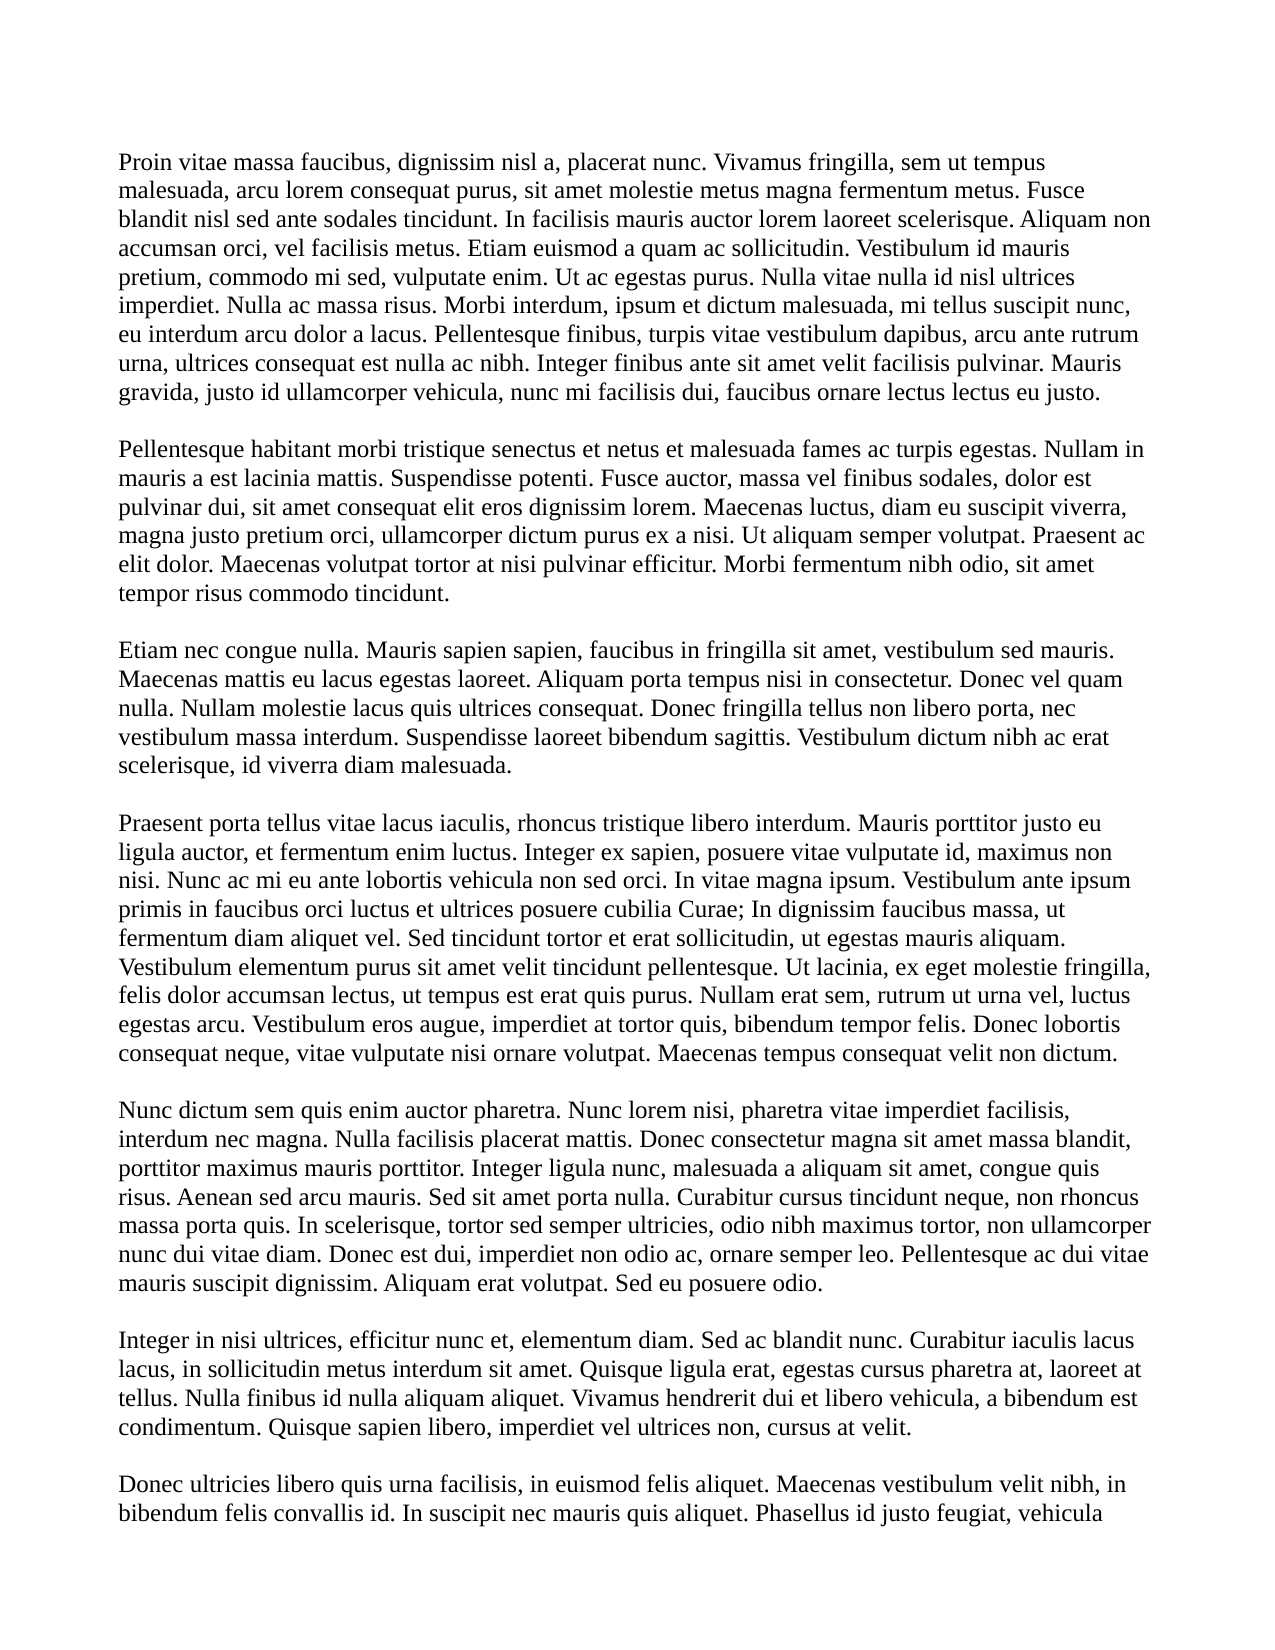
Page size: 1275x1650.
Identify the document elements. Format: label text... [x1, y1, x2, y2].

text Proin vitae massa faucibus, dignissim nisl a, placerat nunc. Vivamus fringilla, sem ut tempus malesuada, arcu lorem consequat purus, sit amet molestie metus magna fermentum metus. Fusce blandit nisl sed ante sodales tincidunt. In facilisis mauris auctor lorem laoreet scelerisque. Aliquam non accumsan orci, vel facilisis metus. Etiam euismod a quam ac sollicitudin. Vestibulum id mauris pretium, commodo mi sed, vulputate enim. Ut ac egestas purus. Nulla vitae nulla id nisl ultrices imperdiet. Nulla ac massa risus. Morbi interdum, ipsum et dictum malesuada, mi tellus suscipit nunc, eu interdum arcu dolor a lacus. Pellentesque finibus, turpis vitae vestibulum dapibus, arcu ante rutrum urna, ultrices consequat est nulla ac nibh. Integer finibus ante sit amet velit facilisis pulvinar. Mauris gravida, justo id ullamcorper vehicula, nunc mi facilisis dui, faucibus ornare lectus lectus eu justo. [118, 147, 1157, 406]
text Nunc dictum sem quis enim auctor pharetra. Nunc lorem nisi, pharetra vitae imperdiet facilisis, interdum nec magna. Nulla facilisis placerat mattis. Donec consectetur magna sit amet massa blandit, porttitor maximus mauris porttitor. Integer ligula nunc, malesuada a aliquam sit amet, congue quis risus. Aenean sed arcu mauris. Sed sit amet porta nulla. Curabitur cursus tincidunt neque, non rhoncus massa porta quis. In scelerisque, tortor sed semper ultricies, odio nibh maximus tortor, non ullamcorper nunc dui vitae diam. Donec est dui, imperdiet non odio ac, ornare semper leo. Pellentesque ac dui vitae mauris suscipit dignissim. Aliquam erat volutpat. Sed eu posuere odio. [118, 1096, 1157, 1297]
text Etiam nec congue nulla. Mauris sapien sapien, faucibus in fringilla sit amet, vestibulum sed mauris. Maecenas mattis eu lacus egestas laoreet. Aliquam porta tempus nisi in consectetur. Donec vel quam nulla. Nullam molestie lacus quis ultrices consequat. Donec fringilla tellus non libero porta, nec vestibulum massa interdum. Suspendisse laoreet bibendum sagittis. Vestibulum dictum nibh ac erat scelerisque, id viverra diam malesuada. [118, 636, 1157, 779]
text Integer in nisi ultrices, efficitur nunc et, elementum diam. Sed ac blandit nunc. Curabitur iaculis lacus lacus, in sollicitudin metus interdum sit amet. Quisque ligula erat, egestas cursus pharetra at, laoreet at tellus. Nulla finibus id nulla aliquam aliquet. Vivamus hendrerit dui et libero vehicula, a bibendum est condimentum. Quisque sapien libero, imperdiet vel ultrices non, cursus at velit. [118, 1326, 1157, 1441]
text Donec ultricies libero quis urna facilisis, in euismod felis aliquet. Maecenas vestibulum velit nibh, in bibendum felis convallis id. In suscipit nec mauris quis aliquet. Phasellus id justo feugiat, vehicula [118, 1469, 1157, 1527]
text Praesent porta tellus vitae lacus iaculis, rhoncus tristique libero interdum. Mauris porttitor justo eu ligula auctor, et fermentum enim luctus. Integer ex sapien, posuere vitae vulputate id, maximus non nisi. Nunc ac mi eu ante lobortis vehicula non sed orci. In vitae magna ipsum. Vestibulum ante ipsum primis in faucibus orci luctus et ultrices posuere cubilia Curae; In dignissim faucibus massa, ut fermentum diam aliquet vel. Sed tincidunt tortor et erat sollicitudin, ut egestas mauris aliquam. Vestibulum elementum purus sit amet velit tincidunt pellentesque. Ut lacinia, ex eget molestie fringilla, felis dolor accumsan lectus, ut tempus est erat quis purus. Nullam erat sem, rutrum ut urna vel, luctus egestas arcu. Vestibulum eros augue, imperdiet at tortor quis, bibendum tempor felis. Donec lobortis consequat neque, vitae vulputate nisi ornare volutpat. Maecenas tempus consequat velit non dictum. [118, 808, 1157, 1067]
text Pellentesque habitant morbi tristique senectus et netus et malesuada fames ac turpis egestas. Nullam in mauris a est lacinia mattis. Suspendisse potenti. Fusce auctor, massa vel finibus sodales, dolor est pulvinar dui, sit amet consequat elit eros dignissim lorem. Maecenas luctus, diam eu suscipit viverra, magna justo pretium orci, ullamcorper dictum purus ex a nisi. Ut aliquam semper volutpat. Praesent ac elit dolor. Maecenas volutpat tortor at nisi pulvinar efficitur. Morbi fermentum nibh odio, sit amet tempor risus commodo tincidunt. [118, 434, 1157, 607]
